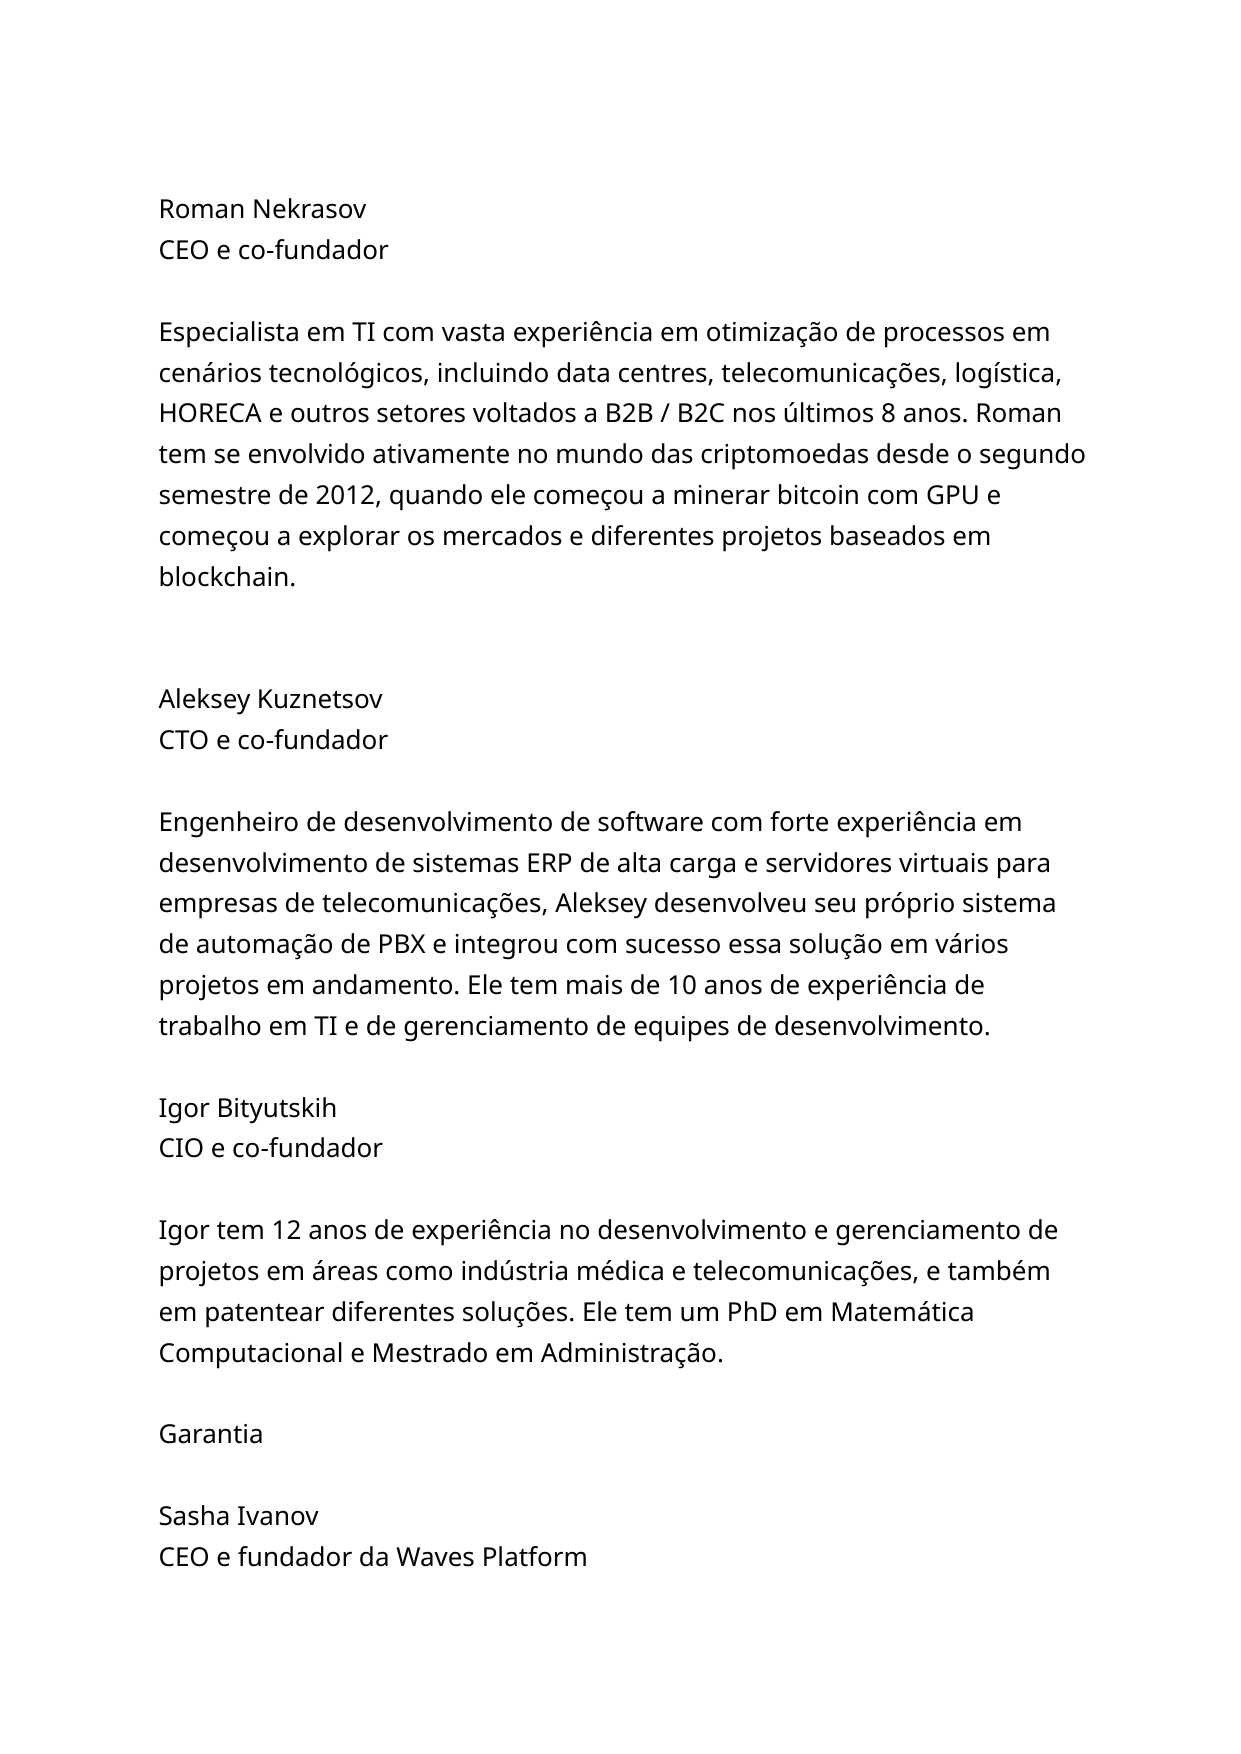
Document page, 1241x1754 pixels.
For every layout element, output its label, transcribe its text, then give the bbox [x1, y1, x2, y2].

text Engenheiro de desenvolvimento de software com forte experiência em desenvolvimento de sistemas ERP de alta carga e servidores virtuais para empresas de telecomunicações, Aleksey desenvolveu seu próprio sistema de automação de PBX e integrou com sucesso essa solução em vários projetos em andamento. Ele tem mais de 10 anos de experiência de trabalho em TI e de gerenciamento de equipes de desenvolvimento. [158, 803, 1090, 1043]
text Aleksey Kuznetsov [158, 681, 1090, 716]
text CEO e co-fundador [158, 232, 1090, 267]
text CTO e co-fundador [158, 722, 1090, 757]
text CEO e fundador da Waves Platform [158, 1538, 1090, 1574]
text Roman Nekrasov [158, 191, 1090, 226]
text Sasha Ivanov [158, 1497, 1090, 1533]
text Garantia [158, 1416, 1090, 1451]
text Igor tem 12 anos de experiência no desenvolvimento e gerenciamento de projetos em áreas como indústria médica e telecomunicações, e também em patentear diferentes soluções. Ele tem um PhD em Matemática Computacional e Mestrado em Administração. [158, 1171, 1090, 1370]
text Igor Bityutskih [158, 1089, 1090, 1125]
text CIO e co-fundador [158, 1130, 1090, 1166]
text Especialista em TI com vasta experiência em otimização de processos em cenários tecnológicos, incluindo data centres, telecomunicações, logística, HORECA e outros setores voltados a B2B / B2C nos últimos 8 anos. Roman tem se envolvido ativamente no mundo das criptomoedas desde o segundo semestre de 2012, quando ele começou a minerar bitcoin com GPU e começou a explorar os mercados e diferentes projetos baseados em blockchain. [158, 313, 1090, 594]
